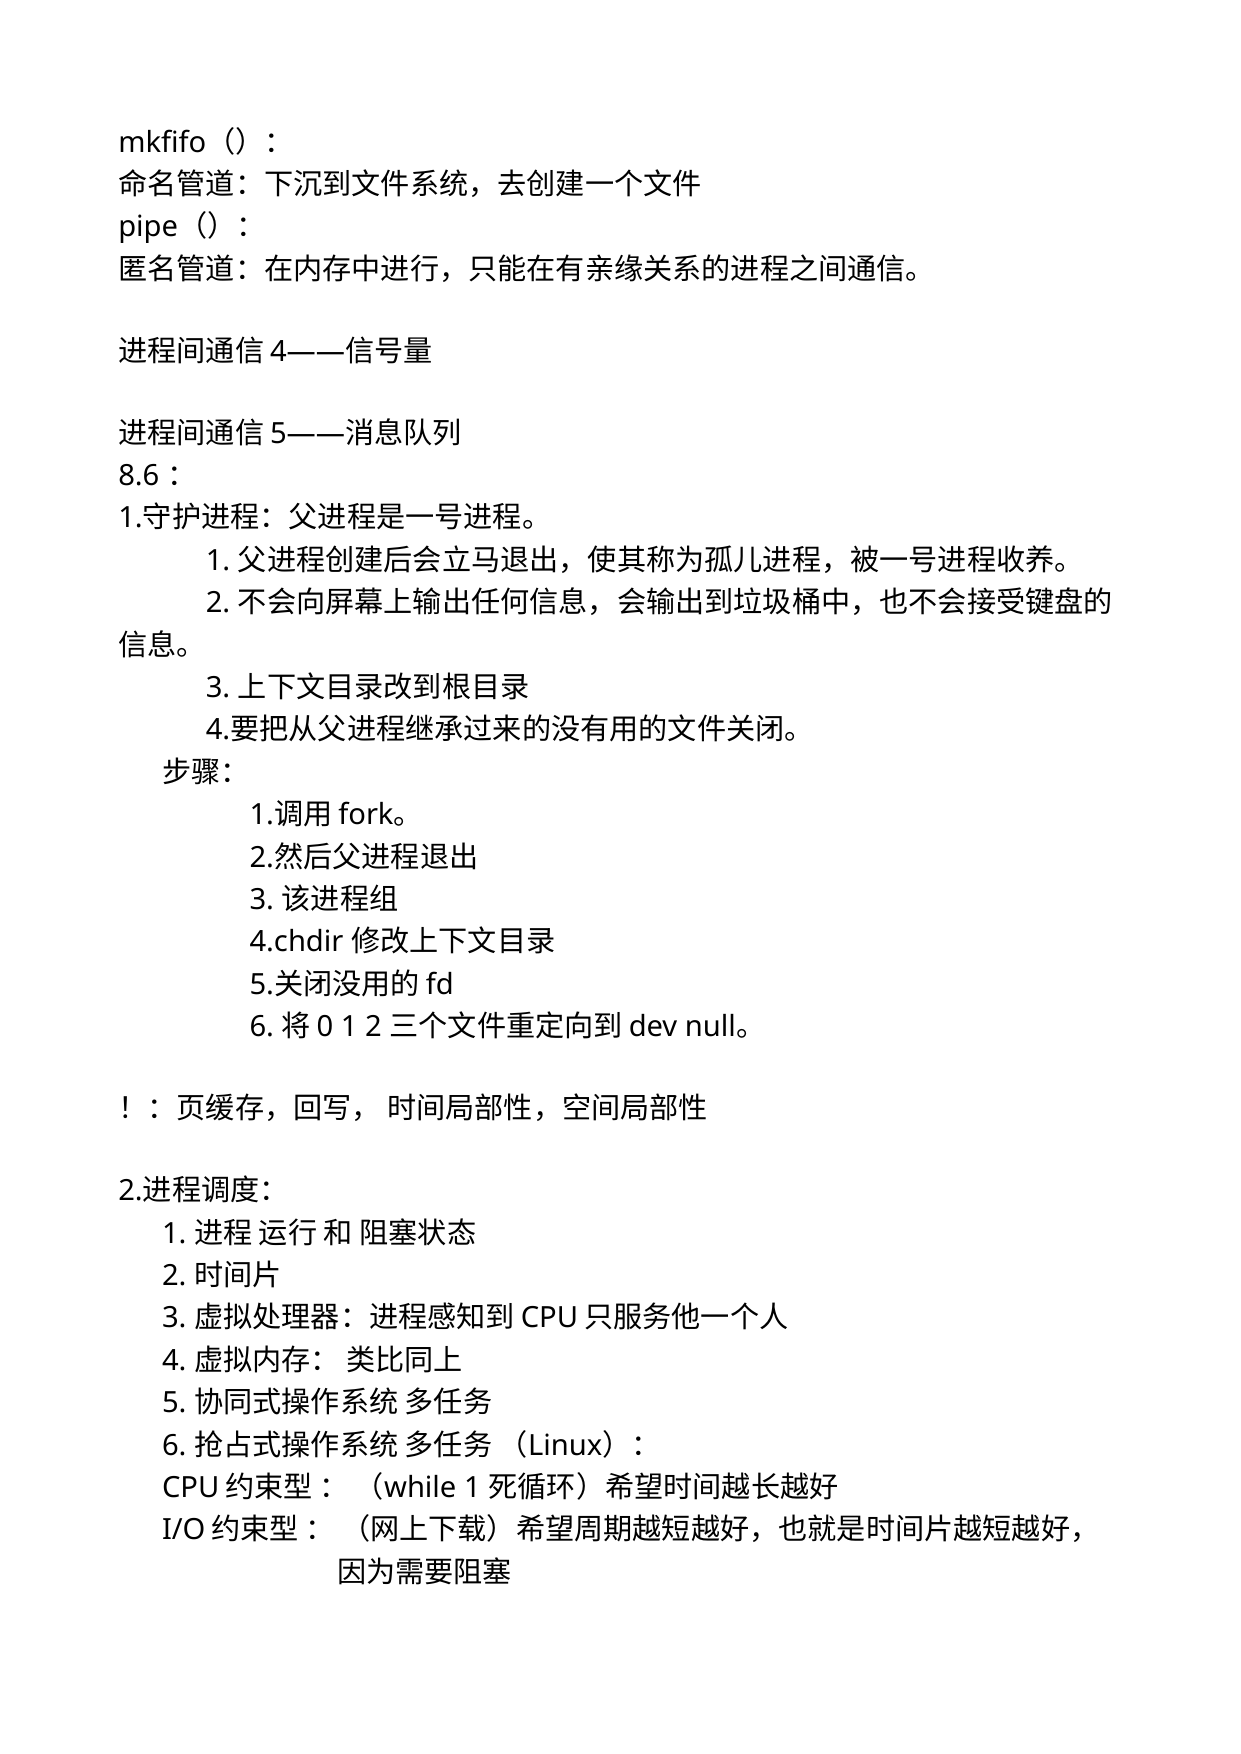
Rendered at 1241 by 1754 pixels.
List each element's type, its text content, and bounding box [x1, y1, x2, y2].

text 5. 协同式操作系统 多任务 [118, 1379, 1122, 1421]
text 进程间通信5——消息队列 [118, 409, 1122, 452]
text 1.守护进程：父进程是一号进程。 [118, 494, 1122, 536]
text mkfifo（）： [118, 118, 1122, 161]
text 3. 该进程组 [118, 876, 1122, 918]
text 命名管道：下沉到文件系统，去创建一个文件 [118, 161, 1122, 203]
text 1.调用fork。 [118, 791, 1122, 833]
text pipe（）： [118, 203, 1122, 245]
text 进程间通信4——信号量 [118, 327, 1122, 369]
text 2.然后父进程退出 [118, 833, 1122, 876]
text 2.进程调度： [118, 1167, 1122, 1209]
text I/O约束型 ： （网上下载）希望周期越短越好，也就是时间片越短越好， 因为需要阻塞 [118, 1506, 1122, 1591]
text 1. 进程 运行 和 阻塞状态 [118, 1209, 1122, 1252]
text 1. 父进程创建后会立马退出，使其称为孤儿进程，被一号进程收养。 [118, 536, 1122, 579]
text 3. 虚拟处理器：进程感知到CPU只服务他一个人 [118, 1294, 1122, 1336]
text 5.关闭没用的fd [118, 960, 1122, 1003]
text 8.6 ： [118, 452, 1122, 494]
text 6. 抢占式操作系统 多任务 （Linux）： [118, 1421, 1122, 1463]
text ！：页缓存，回写， 时间局部性，空间局部性 [118, 1085, 1122, 1127]
text 3. 上下文目录改到根目录 [118, 663, 1122, 706]
text 4.要把从父进程继承过来的没有用的文件关闭。 [118, 706, 1122, 748]
text 4. 虚拟内存： 类比同上 [118, 1336, 1122, 1379]
text 匿名管道：在内存中进行，只能在有亲缘关系的进程之间通信。 [118, 245, 1122, 287]
text 步骤： [118, 748, 1122, 791]
text 2. 时间片 [118, 1252, 1122, 1294]
text 4.chdir 修改上下文目录 [118, 918, 1122, 960]
text 6. 将0 1 2 三个文件重定向到dev null。 [118, 1003, 1122, 1045]
text CPU约束型 ： （while 1 死循环）希望时间越长越好 [118, 1463, 1122, 1506]
text 2. 不会向屏幕上输出任何信息，会输出到垃圾桶中，也不会接受键盘的信息。 [118, 579, 1122, 663]
